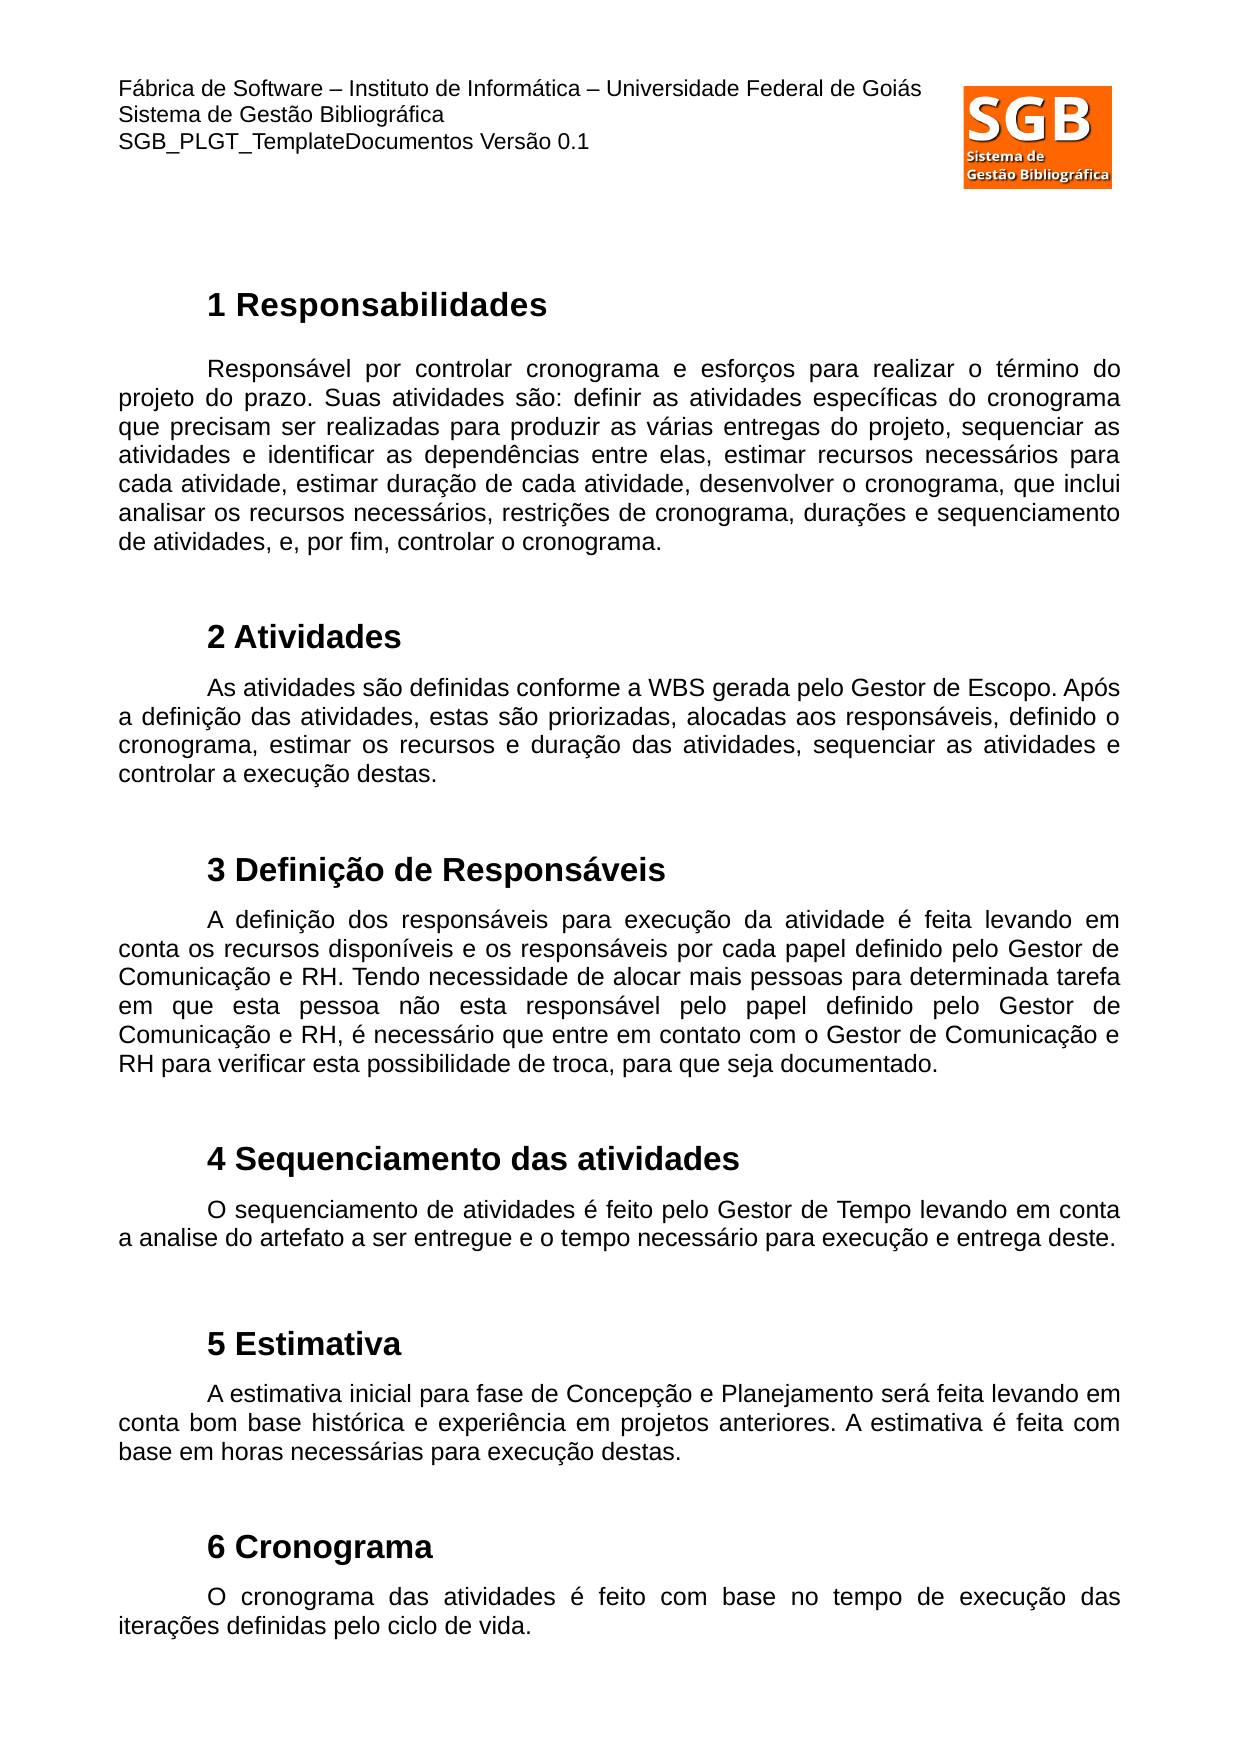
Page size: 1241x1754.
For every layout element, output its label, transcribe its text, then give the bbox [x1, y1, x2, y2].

text O sequenciamento de atividades é feito pelo Gestor de Tempo levando em conta a analise do artefato a ser entregue e o tempo necessário para execução e entrega deste. [118, 1194, 1122, 1252]
text 5 Estimativa [118, 1324, 1122, 1362]
text 2 Atividades [118, 618, 1122, 656]
text A estimativa inicial para fase de Concepção e Planejamento será feita levando em conta bom base histórica e experiência em projetos anteriores. A estimativa é feita com base em horas necessárias para execução destas. [118, 1379, 1122, 1465]
text A definição dos responsáveis para execução da atividade é feita levando em conta os recursos disponíveis e os responsáveis por cada papel definido pelo Gestor de Comunicação e RH. Tendo necessidade de alocar mais pessoas para determinada tarefa em que esta pessoa não esta responsável pelo papel definido pelo Gestor de Comunicação e RH, é necessário que entre em contato com o Gestor de Comunicação e RH para verificar esta possibilidade de troca, para que seja documentado. [118, 905, 1122, 1077]
text Responsável por controlar cronograma e esforços para realizar o término do projeto do prazo. Suas atividades são: definir as atividades específicas do cronograma que precisam ser realizadas para produzir as várias entregas do projeto, sequenciar as atividades e identificar as dependências entre elas, estimar recursos necessários para cada atividade, estimar duração de cada atividade, desenvolver o cronograma, que inclui analisar os recursos necessários, restrições de cronograma, durações e sequenciamento de atividades, e, por fim, controlar o cronograma. [118, 354, 1122, 556]
text As atividades são definidas conforme a WBS gerada pelo Gestor de Escopo. Após a definição das atividades, estas são priorizadas, alocadas aos responsáveis, definido o cronograma, estimar os recursos e duração das atividades, sequenciar as atividades e controlar a execução destas. [118, 673, 1122, 788]
text 4 Sequenciamento das atividades [118, 1139, 1122, 1178]
text O cronograma das atividades é feito com base no tempo de execução das iterações definidas pelo ciclo de vida. [118, 1582, 1122, 1640]
text 3 Definição de Responsáveis [118, 850, 1122, 888]
text 1 Responsabilidades [118, 284, 1122, 323]
text 6 Cronograma [118, 1527, 1122, 1566]
